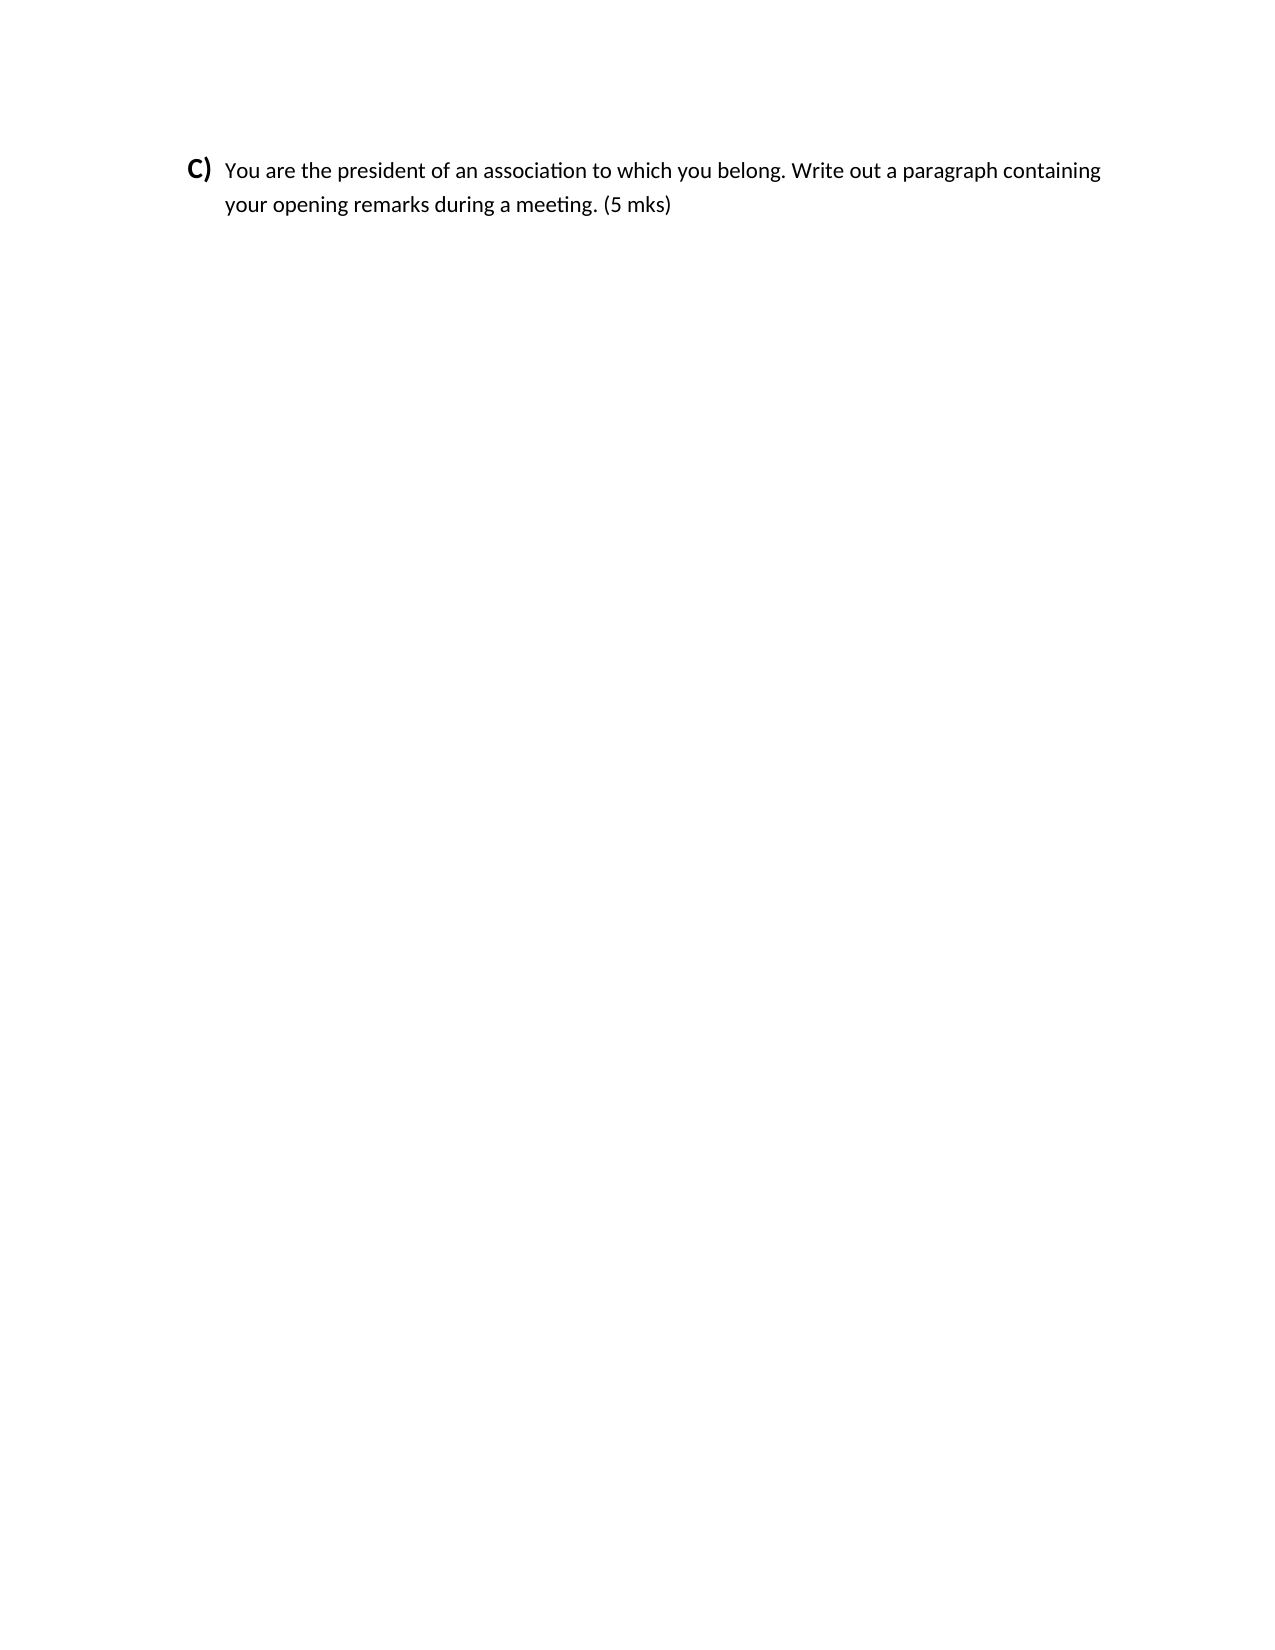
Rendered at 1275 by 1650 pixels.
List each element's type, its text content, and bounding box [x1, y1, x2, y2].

list You are the president of an association to which you belong. Write out a paragraph containing your opening remarks during a meeting. (5 mks) [187, 150, 1125, 218]
